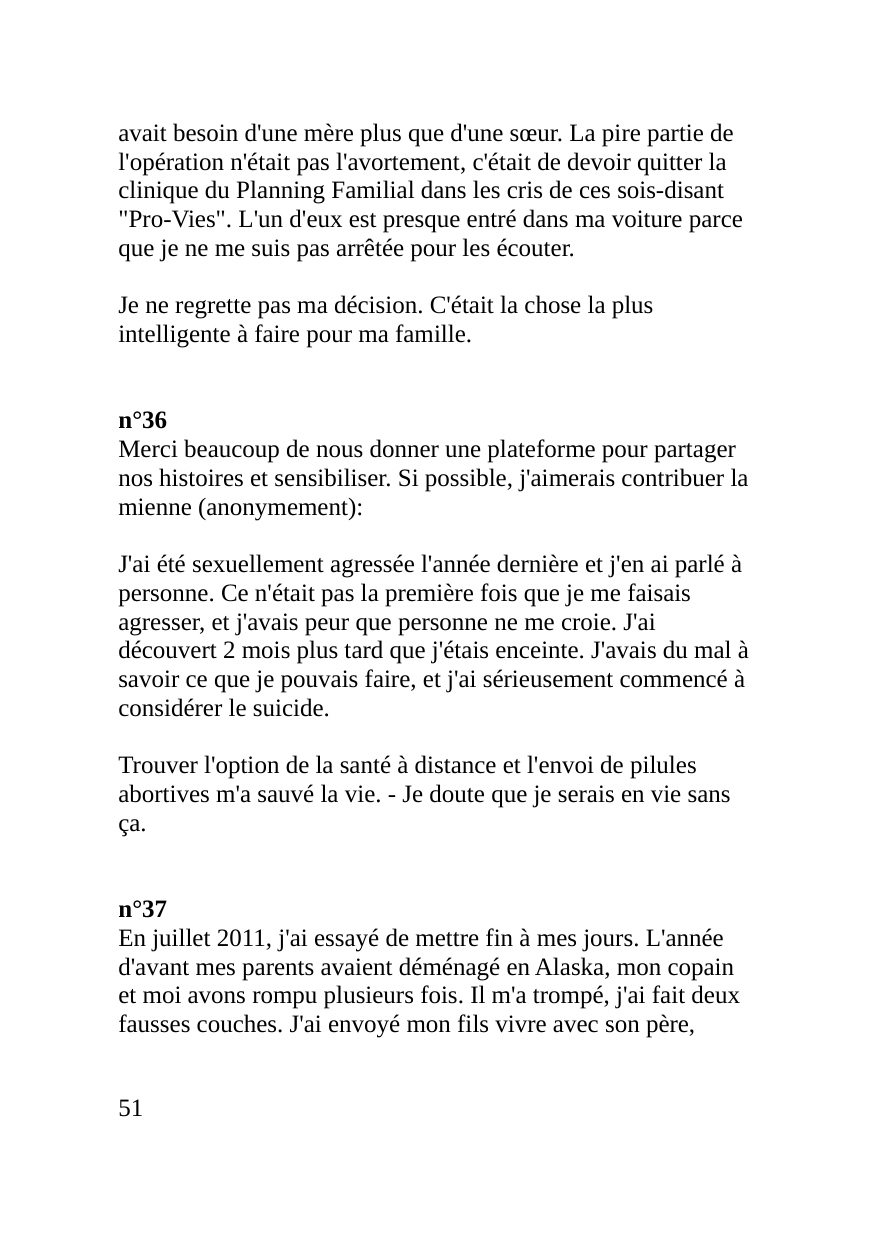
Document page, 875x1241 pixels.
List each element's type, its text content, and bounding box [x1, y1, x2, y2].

text En juillet 2011, j'ai essayé de mettre fin à mes jours. L'année d'avant mes parents avaient déménagé en Alaska, mon copain et moi avons rompu plusieurs fois. Il m'a trompé, j'ai fait deux fausses couches. J'ai envoyé mon fils vivre avec son père, [118, 923, 756, 1038]
text J'ai été sexuellement agressée l'année dernière et j'en ai parlé à personne. Ce n'était pas la première fois que je me faisais agresser, et j'avais peur que personne ne me croie. J'ai découvert 2 mois plus tard que j'étais enceinte. J'avais du mal à savoir ce que je pouvais faire, et j'ai sérieusement commencé à considérer le suicide. [118, 549, 756, 722]
text n°37 [118, 894, 756, 923]
text avait besoin d'une mère plus que d'une sœur. La pire partie de l'opération n'était pas l'avortement, c'était de devoir quitter la clinique du Planning Familial dans les cris de ces sois-disant "Pro-Vies". L'un d'eux est presque entré dans ma voiture parce que je ne me suis pas arrêtée pour les écouter. [118, 118, 756, 262]
text Je ne regrette pas ma décision. C'était la chose la plus intelligente à faire pour ma famille. [118, 291, 756, 348]
text Trouver l'option de la santé à distance et l'envoi de pilules abortives m'a sauvé la vie. - Je doute que je serais en vie sans ça. [118, 751, 756, 837]
text n°36 [118, 406, 756, 434]
text Merci beaucoup de nous donner une plateforme pour partager nos histoires et sensibiliser. Si possible, j'aimerais contribuer la mienne (anonymement): [118, 434, 756, 521]
